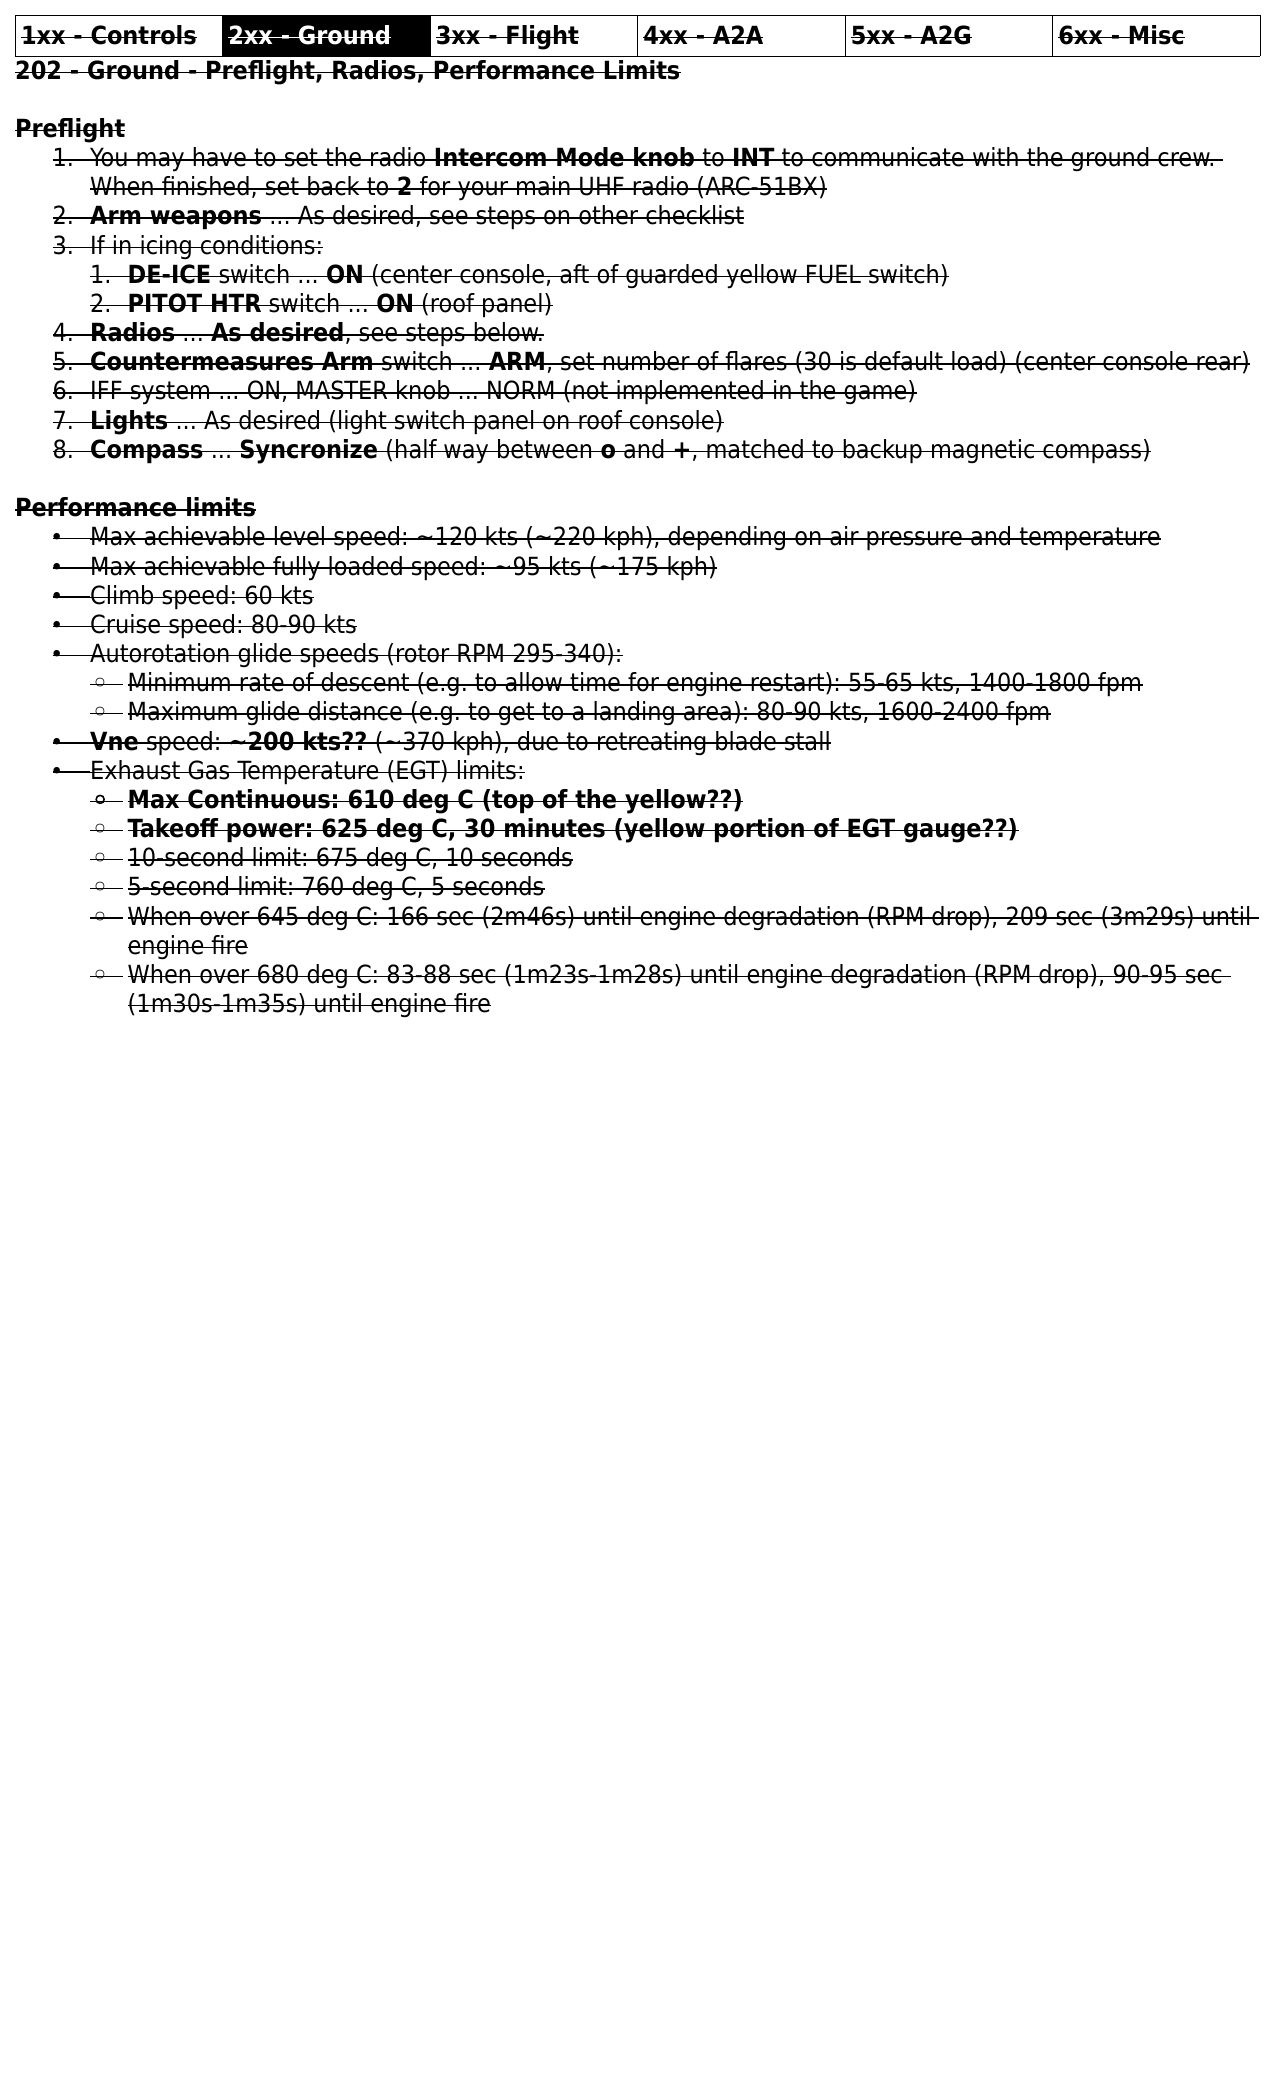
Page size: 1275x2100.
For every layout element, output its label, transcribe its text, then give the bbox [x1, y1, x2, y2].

text 202 - Ground - Preflight, Radios, Performance Limits [15, 57, 1260, 85]
text Performance limits [15, 493, 1260, 522]
list If in icing conditions: [52, 231, 1260, 260]
list 5-second limit: 760 deg C, 5 seconds [90, 872, 1260, 902]
list IFF system ... ON, MASTER knob ... NORM (not implemented in the game) [52, 377, 1260, 406]
table_header 1xx - Controls [16, 16, 222, 56]
list Radios ... As desired, see steps below. [52, 318, 1260, 347]
list Autorotation glide speeds (rotor RPM 295-340): [52, 639, 1260, 668]
list When over 680 deg C: 83-88 sec (1m23s-1m28s) until engine degradation (RPM drop), 90-95 sec (1m30s-1m35s) until engine fire [90, 960, 1260, 1018]
list Minimum rate of descent (e.g. to allow time for engine restart): 55-65 kts, 1400-1800 fpm [90, 668, 1260, 697]
list Climb speed: 60 kts [52, 581, 1260, 610]
list Countermeasures Arm switch ... ARM, set number of flares (30 is default load) (center console rear) [52, 347, 1260, 377]
list Compass ... Syncronize (half way between o and +, matched to backup magnetic compass) [52, 435, 1260, 464]
text Preflight [15, 114, 1260, 143]
list You may have to set the radio Intercom Mode knob to INT to communicate with the ground crew. When finished, set back to 2 for your main UHF radio (ARC-51BX) [52, 143, 1260, 202]
list DE-ICE switch ... ON (center console, aft of guarded yellow FUEL switch) [90, 260, 1260, 289]
list Max achievable fully loaded speed: ~95 kts (~175 kph) [52, 552, 1260, 581]
list Vne speed: ~200 kts?? (~370 kph), due to retreating blade stall [52, 727, 1260, 756]
list Maximum glide distance (e.g. to get to a landing area): 80-90 kts, 1600-2400 fpm [90, 697, 1260, 727]
list When over 645 deg C: 166 sec (2m46s) until engine degradation (RPM drop), 209 sec (3m29s) until engine fire [90, 902, 1260, 960]
list Cruise speed: 80-90 kts [52, 610, 1260, 639]
list Takeoff power: 625 deg C, 30 minutes (yellow portion of EGT gauge??) [90, 814, 1260, 843]
table_header 2xx - Ground [223, 16, 430, 56]
list PITOT HTR switch ... ON (roof panel) [90, 289, 1260, 318]
list 10-second limit: 675 deg C, 10 seconds [90, 843, 1260, 872]
table_header 6xx - Misc [1053, 16, 1260, 56]
table_header 4xx - A2A [638, 16, 845, 56]
table_header 3xx - Flight [431, 16, 637, 56]
list Max Continuous: 610 deg C (top of the yellow??) [90, 785, 1260, 814]
table_header 5xx - A2G [846, 16, 1052, 56]
list Max achievable level speed: ~120 kts (~220 kph), depending on air pressure and temperature [52, 522, 1260, 552]
list Exhaust Gas Temperature (EGT) limits: [52, 756, 1260, 785]
list Lights ... As desired (light switch panel on roof console) [52, 406, 1260, 435]
list Arm weapons ... As desired, see steps on other checklist [52, 202, 1260, 231]
